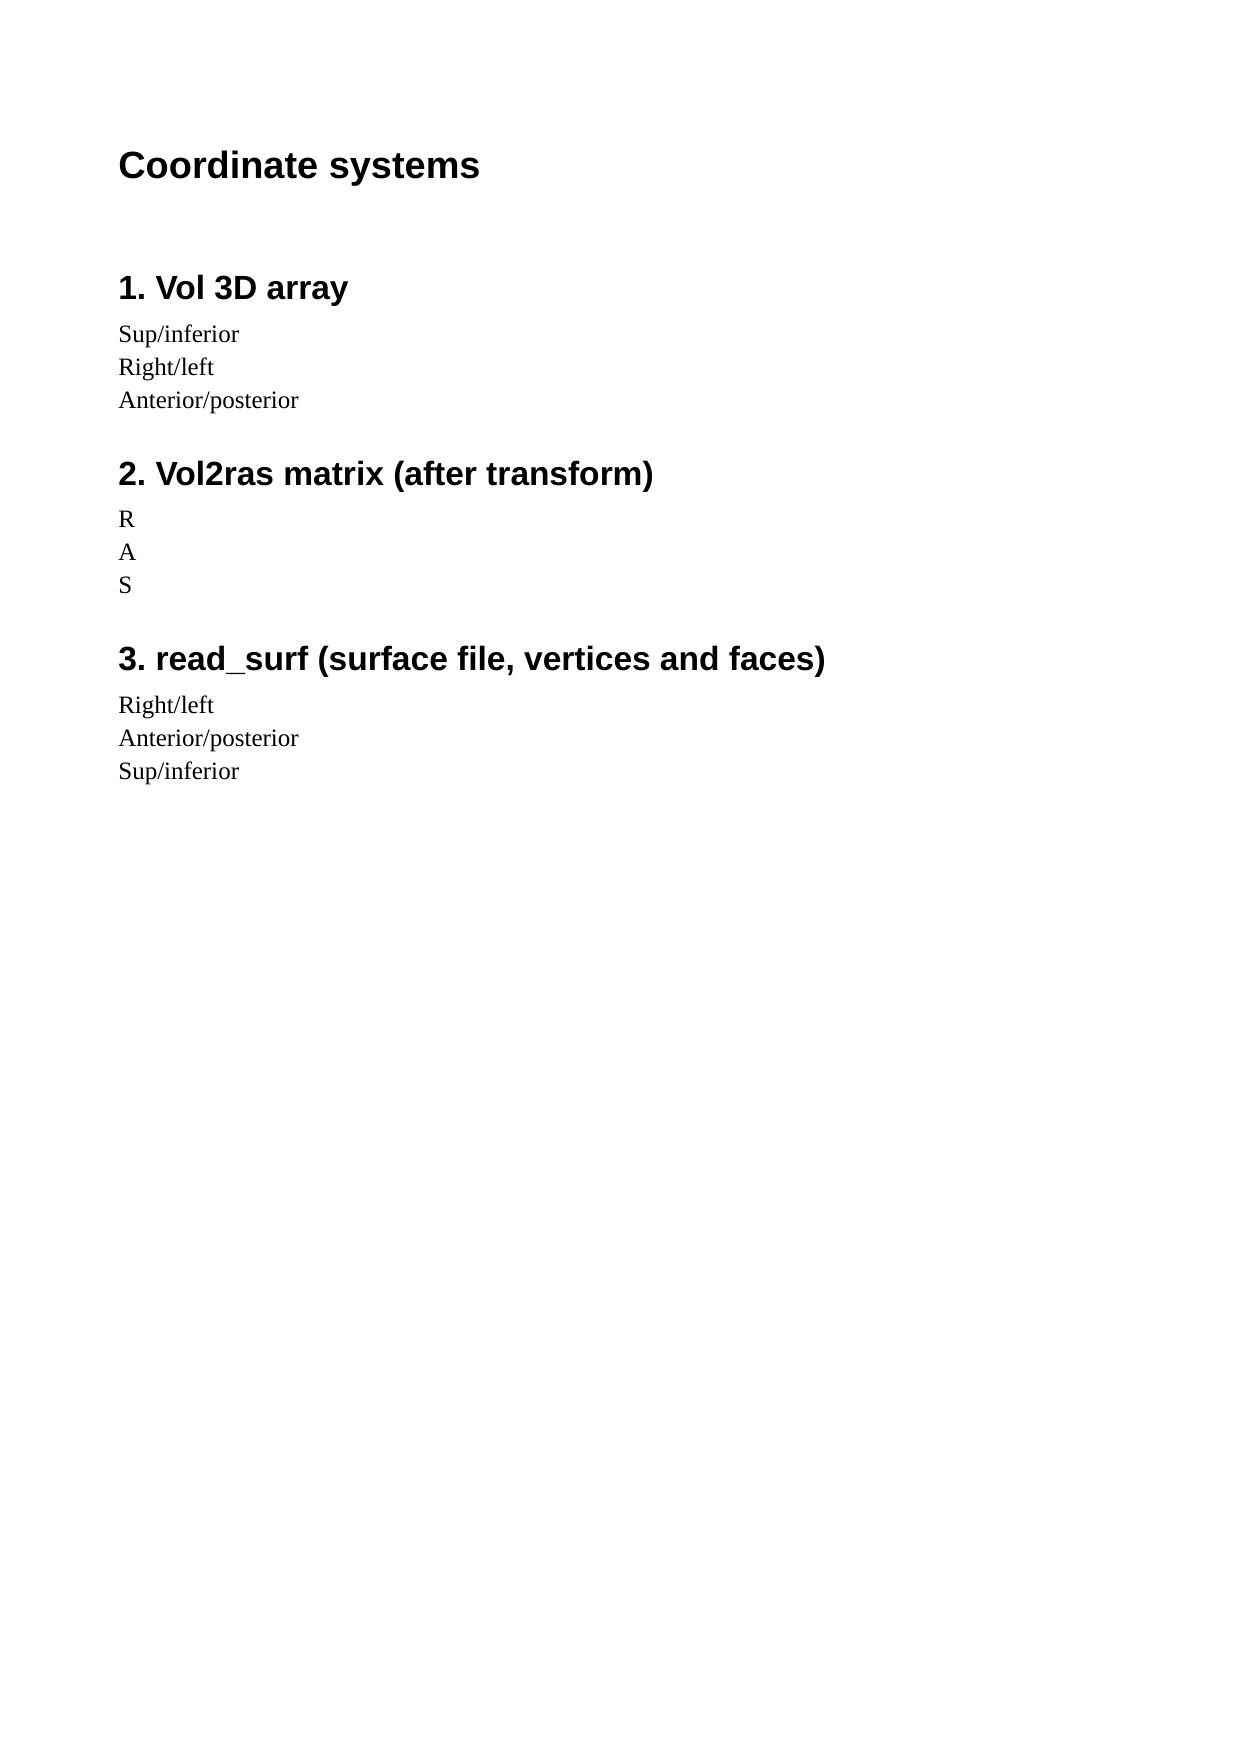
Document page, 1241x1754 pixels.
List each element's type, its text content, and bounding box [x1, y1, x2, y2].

text R A S [118, 504, 1122, 599]
subtitle 1. Vol 3D array [118, 268, 1122, 306]
text Right/left Anterior/posterior Sup/inferior [118, 690, 1122, 785]
subtitle Coordinate systems [118, 143, 1122, 187]
text Sup/inferior Right/left Anterior/posterior [118, 319, 1122, 414]
subtitle 2. Vol2ras matrix (after transform) [118, 453, 1122, 492]
subtitle 3. read_surf (surface file, vertices and faces) [118, 639, 1122, 678]
